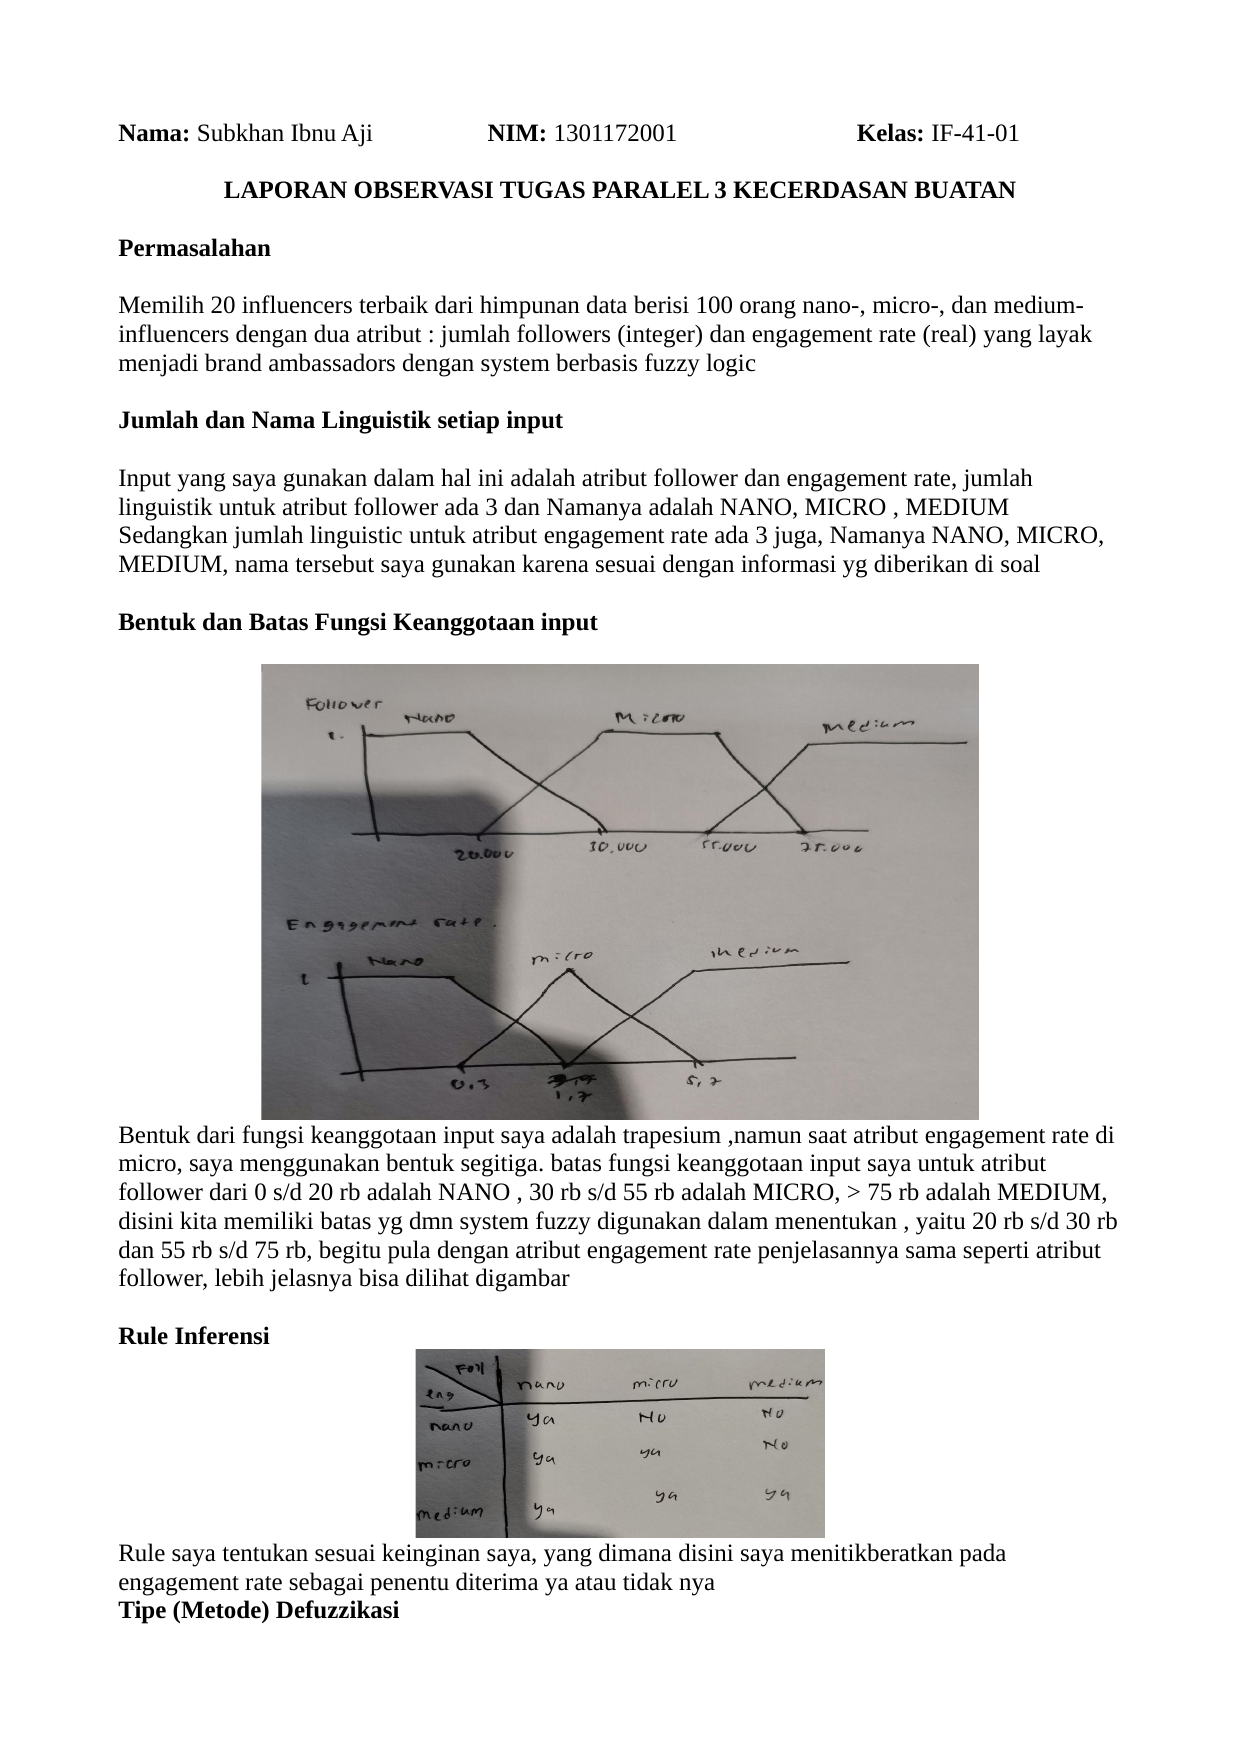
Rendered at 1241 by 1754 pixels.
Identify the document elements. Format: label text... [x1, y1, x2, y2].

text Permasalahan [118, 233, 1122, 262]
text Nama: Subkhan Ibnu Aji NIM: 1301172001 Kelas: IF-41-01 [118, 118, 1122, 147]
text Memilih 20 influencers terbaik dari himpunan data berisi 100 orang nano-, micro-, dan medium- influencers dengan dua atribut : jumlah followers (integer) dan engagement rate (real) yang layak menjadi brand ambassadors dengan system berbasis fuzzy logic [118, 291, 1122, 377]
text Bentuk dan Batas Fungsi Keanggotaan input [118, 607, 1122, 636]
text Tipe (Metode) Defuzzikasi [118, 1596, 1122, 1624]
text Rule Inferensi [118, 1321, 1122, 1350]
text Bentuk dari fungsi keanggotaan input saya adalah trapesium ,namun saat atribut engagement rate di micro, saya menggunakan bentuk segitiga. batas fungsi keanggotaan input saya untuk atribut follower dari 0 s/d 20 rb adalah NANO , 30 rb s/d 55 rb adalah MICRO, > 75 rb adalah MEDIUM, disini kita memiliki batas yg dmn system fuzzy digunakan dalam menentukan , yaitu 20 rb s/d 30 rb dan 55 rb s/d 75 rb, begitu pula dengan atribut engagement rate penjelasannya sama seperti atribut follower, lebih jelasnya bisa dilihat digambar [118, 1120, 1122, 1292]
text LAPORAN OBSERVASI TUGAS PARALEL 3 KECERDASAN BUATAN [118, 176, 1122, 204]
text Input yang saya gunakan dalam hal ini adalah atribut follower dan engagement rate, jumlah linguistik untuk atribut follower ada 3 dan Namanya adalah NANO, MICRO , MEDIUM [118, 463, 1122, 521]
text Rule saya tentukan sesuai keinginan saya, yang dimana disini saya menitikberatkan pada engagement rate sebagai penentu diterima ya atau tidak nya [118, 1538, 1122, 1596]
text Jumlah dan Nama Linguistik setiap input [118, 406, 1122, 434]
text Sedangkan jumlah linguistic untuk atribut engagement rate ada 3 juga, Namanya NANO, MICRO, MEDIUM, nama tersebut saya gunakan karena sesuai dengan informasi yg diberikan di soal [118, 521, 1122, 578]
